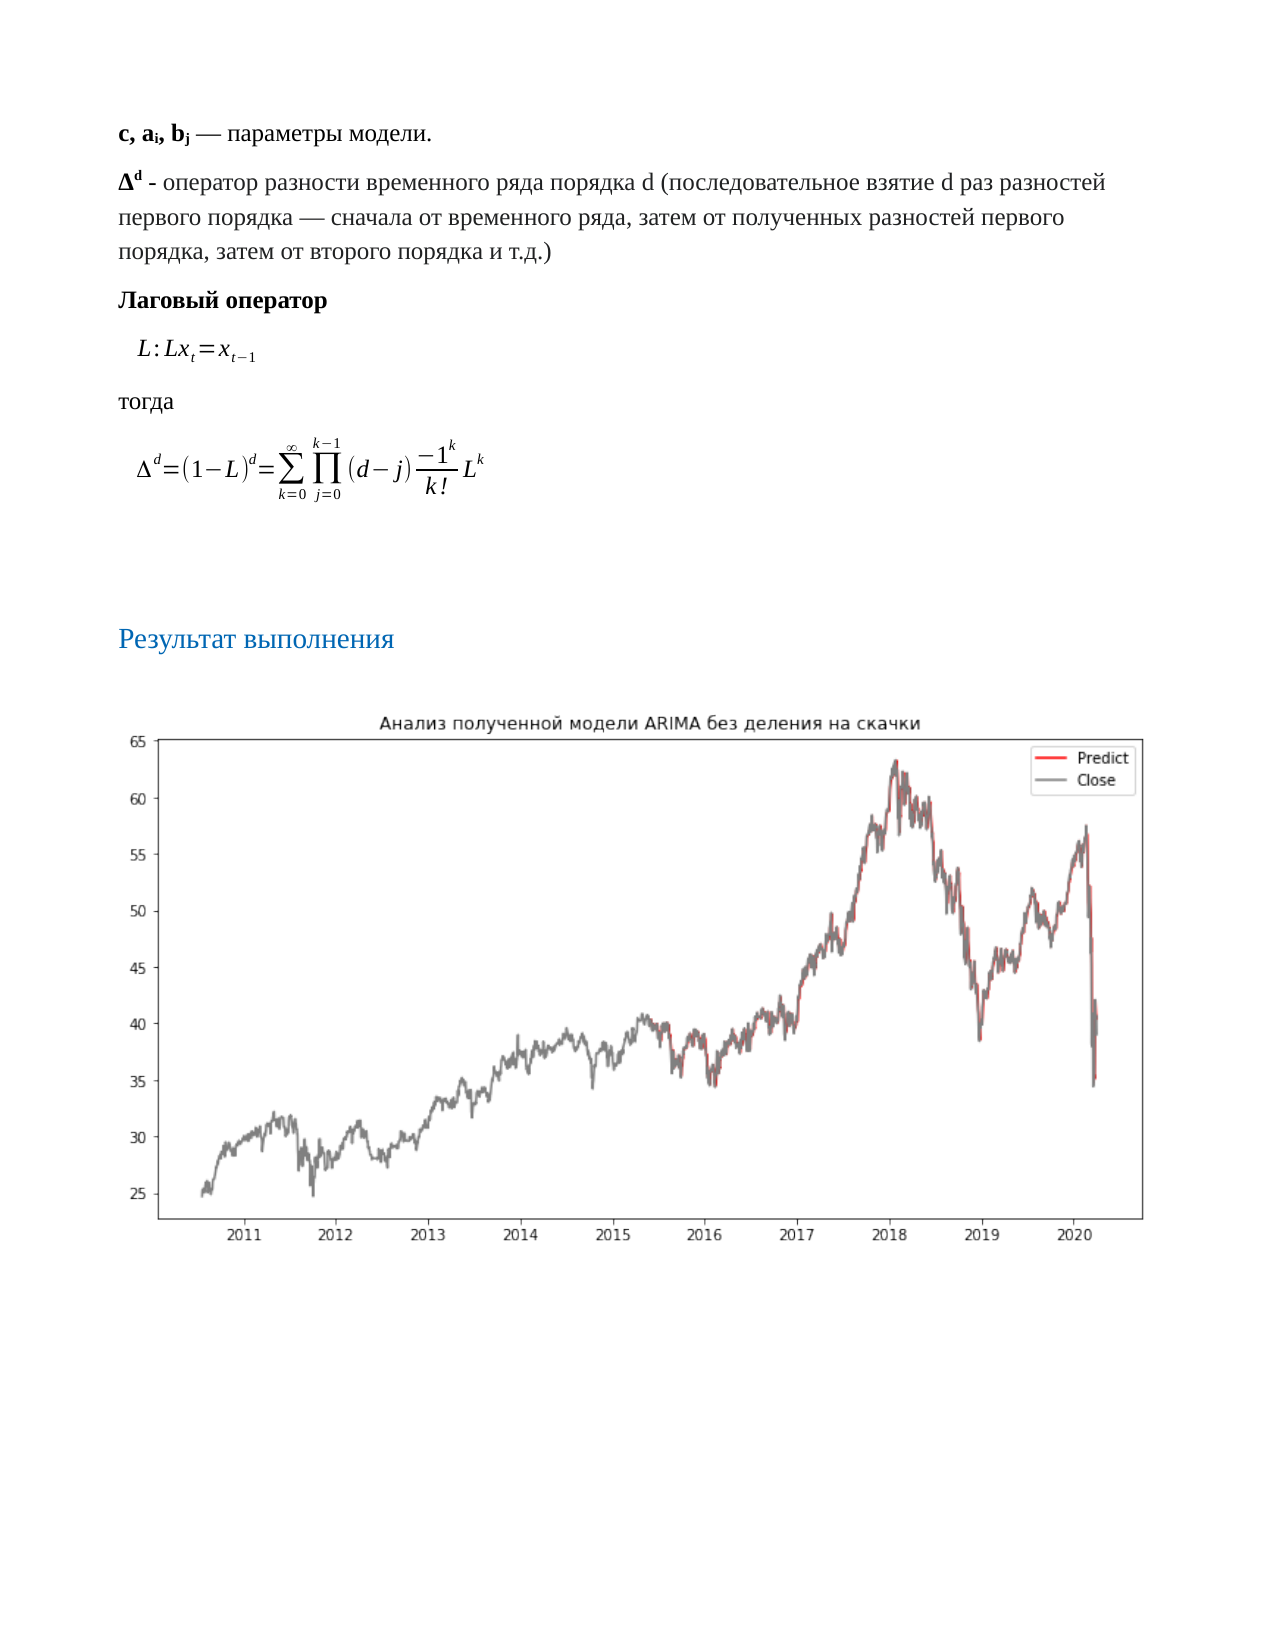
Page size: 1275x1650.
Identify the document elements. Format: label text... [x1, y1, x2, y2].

text Δd - оператор разности временного ряда порядка d (последовательное взятие d раз разностей первого порядка — сначала от временного ряда, затем от полученных разностей первого порядка, затем от второго порядка и т.д.) [118, 167, 1157, 265]
text Результат выполнения [118, 621, 1157, 655]
text c, ai, bj — параметры модели. [118, 118, 1157, 147]
text тогда [118, 386, 1157, 415]
text Лаговый оператор [118, 285, 1157, 314]
picture [118, 705, 1157, 1254]
